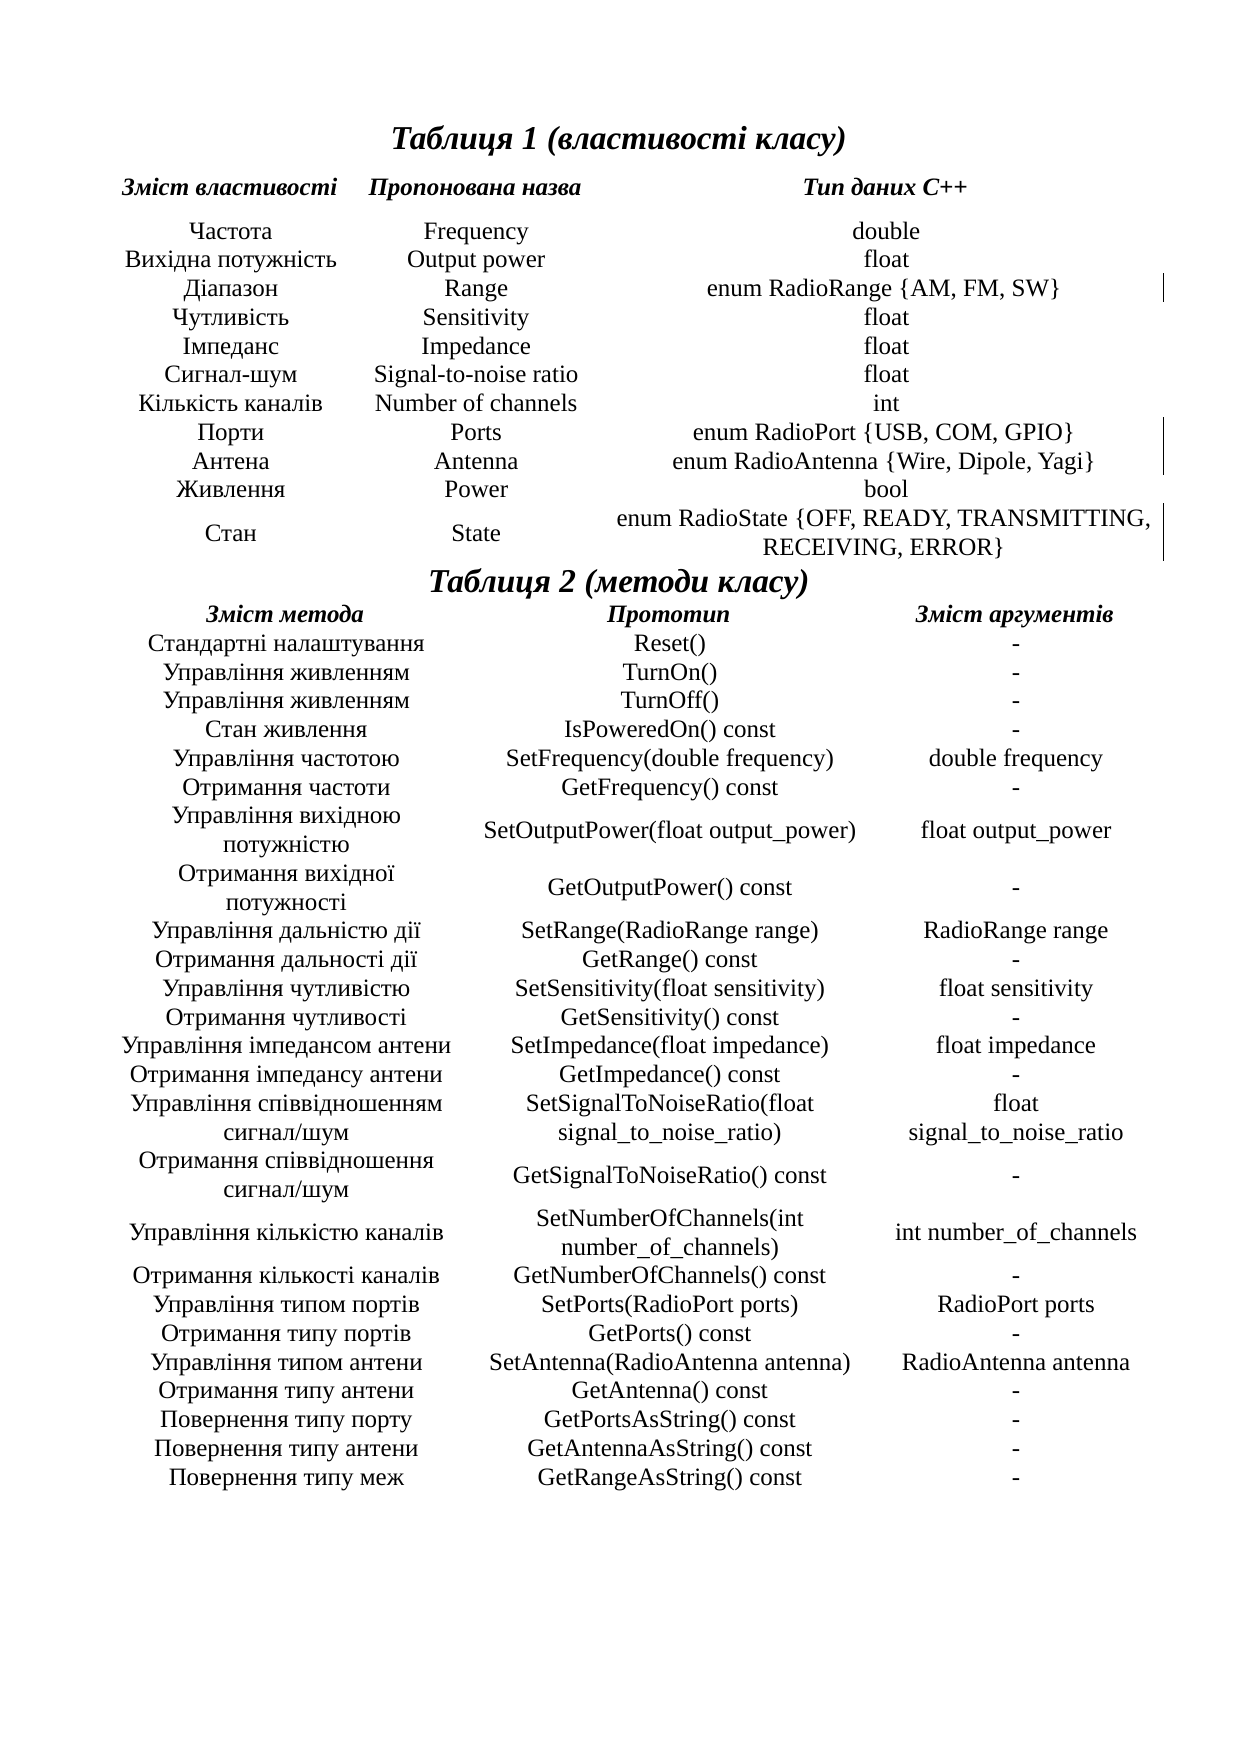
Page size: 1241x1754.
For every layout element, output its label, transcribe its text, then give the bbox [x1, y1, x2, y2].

table_cell Отримання співвідношення сигнал/шум [118, 1145, 454, 1203]
table_header Прототип [454, 599, 885, 628]
table_cell - [885, 657, 1146, 685]
table_cell enum RadioState {OFF, READY, TRANSMITTING, RECEIVING, ERROR} [609, 503, 1163, 561]
table_cell SetAntenna(RadioAntenna antenna) [454, 1347, 885, 1375]
table_cell float output_power [885, 800, 1146, 858]
table_cell Отримання кількості каналів [118, 1260, 454, 1289]
table_cell GetImpedance() const [454, 1059, 885, 1088]
table_cell double [609, 216, 1163, 244]
table_cell float [609, 331, 1163, 359]
text Таблиця 2 (методи класу) [118, 561, 1122, 599]
table_header Пропонована назва [343, 156, 609, 216]
table_cell Отримання дальності дії [118, 944, 454, 973]
table_cell RadioRange range [885, 915, 1146, 944]
table_cell Отримання вихідної потужності [118, 858, 454, 915]
table_cell Управління типом портів [118, 1289, 454, 1318]
table_cell - [885, 1002, 1146, 1030]
table_header Зміст метода [118, 599, 454, 628]
table_cell GetRangeAsString() const [454, 1462, 885, 1490]
table_cell GetPortsAsString() const [454, 1404, 885, 1433]
table_cell Управління дальністю дії [118, 915, 454, 944]
table_cell Antenna [343, 446, 609, 474]
table_cell Стан живлення [118, 714, 454, 743]
table_cell IsPoweredOn() const [454, 714, 885, 743]
table_cell Отримання частоти [118, 772, 454, 800]
table_cell Number of channels [343, 388, 609, 417]
table_cell enum RadioAntenna {Wire, Dipole, Yagi} [609, 446, 1163, 474]
table_cell float [609, 302, 1163, 331]
table_cell Живлення [118, 475, 343, 503]
table_cell GetAntennaAsString() const [454, 1433, 885, 1462]
table_cell - [885, 858, 1146, 915]
table_cell Імпеданс [118, 331, 343, 359]
table_cell Вихідна потужність [118, 245, 343, 273]
table_cell TurnOn() [454, 657, 885, 685]
table_cell Отримання імпедансу антени [118, 1059, 454, 1088]
table_cell double frequency [885, 743, 1146, 772]
table_cell float signal_to_noise_ratio [885, 1088, 1146, 1145]
table_cell GetSignalToNoiseRatio() const [454, 1145, 885, 1203]
table_cell Чутливість [118, 302, 343, 331]
table_cell enum RadioRange {AM, FM, SW} [609, 273, 1163, 302]
table_header Зміст властивості [118, 156, 343, 216]
table_cell SetSensitivity(float sensitivity) [454, 973, 885, 1002]
table_cell Range [343, 273, 609, 302]
table_cell - [885, 714, 1146, 743]
table_cell SetPorts(RadioPort ports) [454, 1289, 885, 1318]
table_cell GetAntenna() const [454, 1375, 885, 1404]
table_cell Frequency [343, 216, 609, 244]
table_cell Порти [118, 417, 343, 446]
table_cell SetRange(RadioRange range) [454, 915, 885, 944]
table_cell SetNumberOfChannels(int number_of_channels) [454, 1203, 885, 1260]
table_cell Отримання чутливості [118, 1002, 454, 1030]
table_cell Частота [118, 216, 343, 244]
table_cell Sensitivity [343, 302, 609, 331]
table_cell Ports [343, 417, 609, 446]
table_cell float [609, 245, 1163, 273]
table_cell Управління живленням [118, 657, 454, 685]
table_cell Управління співвідношенням сигнал/шум [118, 1088, 454, 1145]
table_cell float [609, 360, 1163, 388]
table_cell - [885, 1375, 1146, 1404]
table_cell Антена [118, 446, 343, 474]
table_cell Power [343, 475, 609, 503]
table_cell int [609, 388, 1163, 417]
text Таблиця 1 (властивості класу) [118, 118, 1122, 156]
table_cell Повернення типу антени [118, 1433, 454, 1462]
table_cell Управління живленням [118, 685, 454, 714]
table_cell GetRange() const [454, 944, 885, 973]
table_cell Управління чутливістю [118, 973, 454, 1002]
table_cell - [885, 1404, 1146, 1433]
table_header Тип даних С++ [609, 156, 1163, 216]
table_cell GetFrequency() const [454, 772, 885, 800]
table_cell float impedance [885, 1030, 1146, 1059]
table_cell Стандартні налаштування [118, 628, 454, 657]
table_cell Повернення типу порту [118, 1404, 454, 1433]
table_cell Управління вихідною потужністю [118, 800, 454, 858]
table_cell Отримання типу антени [118, 1375, 454, 1404]
table_cell State [343, 503, 609, 561]
table_cell GetSensitivity() const [454, 1002, 885, 1030]
table_cell TurnOff() [454, 685, 885, 714]
table_cell Impedance [343, 331, 609, 359]
table_cell GetOutputPower() const [454, 858, 885, 915]
table_cell - [885, 1433, 1146, 1462]
table_cell SetFrequency(double frequency) [454, 743, 885, 772]
table_cell Управління імпедансом антени [118, 1030, 454, 1059]
table_cell Повернення типу меж [118, 1462, 454, 1490]
table_cell RadioPort ports [885, 1289, 1146, 1318]
table_cell GetNumberOfChannels() const [454, 1260, 885, 1289]
table_cell SetOutputPower(float output_power) [454, 800, 885, 858]
table_cell Reset() [454, 628, 885, 657]
table_cell - [885, 1059, 1146, 1088]
table_cell Управління типом антени [118, 1347, 454, 1375]
table_cell Output power [343, 245, 609, 273]
table_cell enum RadioPort {USB, COM, GPIO} [609, 417, 1163, 446]
table_cell - [885, 944, 1146, 973]
table_cell - [885, 1145, 1146, 1203]
table_cell Signal-to-noise ratio [343, 360, 609, 388]
table_header Зміст аргументів [885, 599, 1146, 628]
table_cell Управління кількістю каналів [118, 1203, 454, 1260]
table_cell - [885, 1462, 1146, 1490]
table_cell Сигнал-шум [118, 360, 343, 388]
table_cell SetImpedance(float impedance) [454, 1030, 885, 1059]
table_cell Стан [118, 503, 343, 561]
table_cell - [885, 628, 1146, 657]
table_cell - [885, 1260, 1146, 1289]
table_cell bool [609, 475, 1163, 503]
table_cell RadioAntenna antenna [885, 1347, 1146, 1375]
table_cell GetPorts() const [454, 1318, 885, 1347]
table_cell Отримання типу портів [118, 1318, 454, 1347]
table_cell Діапазон [118, 273, 343, 302]
table_cell Управління частотою [118, 743, 454, 772]
table_cell SetSignalToNoiseRatio(float signal_to_noise_ratio) [454, 1088, 885, 1145]
table_cell - [885, 1318, 1146, 1347]
table_cell - [885, 685, 1146, 714]
table_cell - [885, 772, 1146, 800]
table_cell float sensitivity [885, 973, 1146, 1002]
table_cell Кількість каналів [118, 388, 343, 417]
table_cell int number_of_channels [885, 1203, 1146, 1260]
